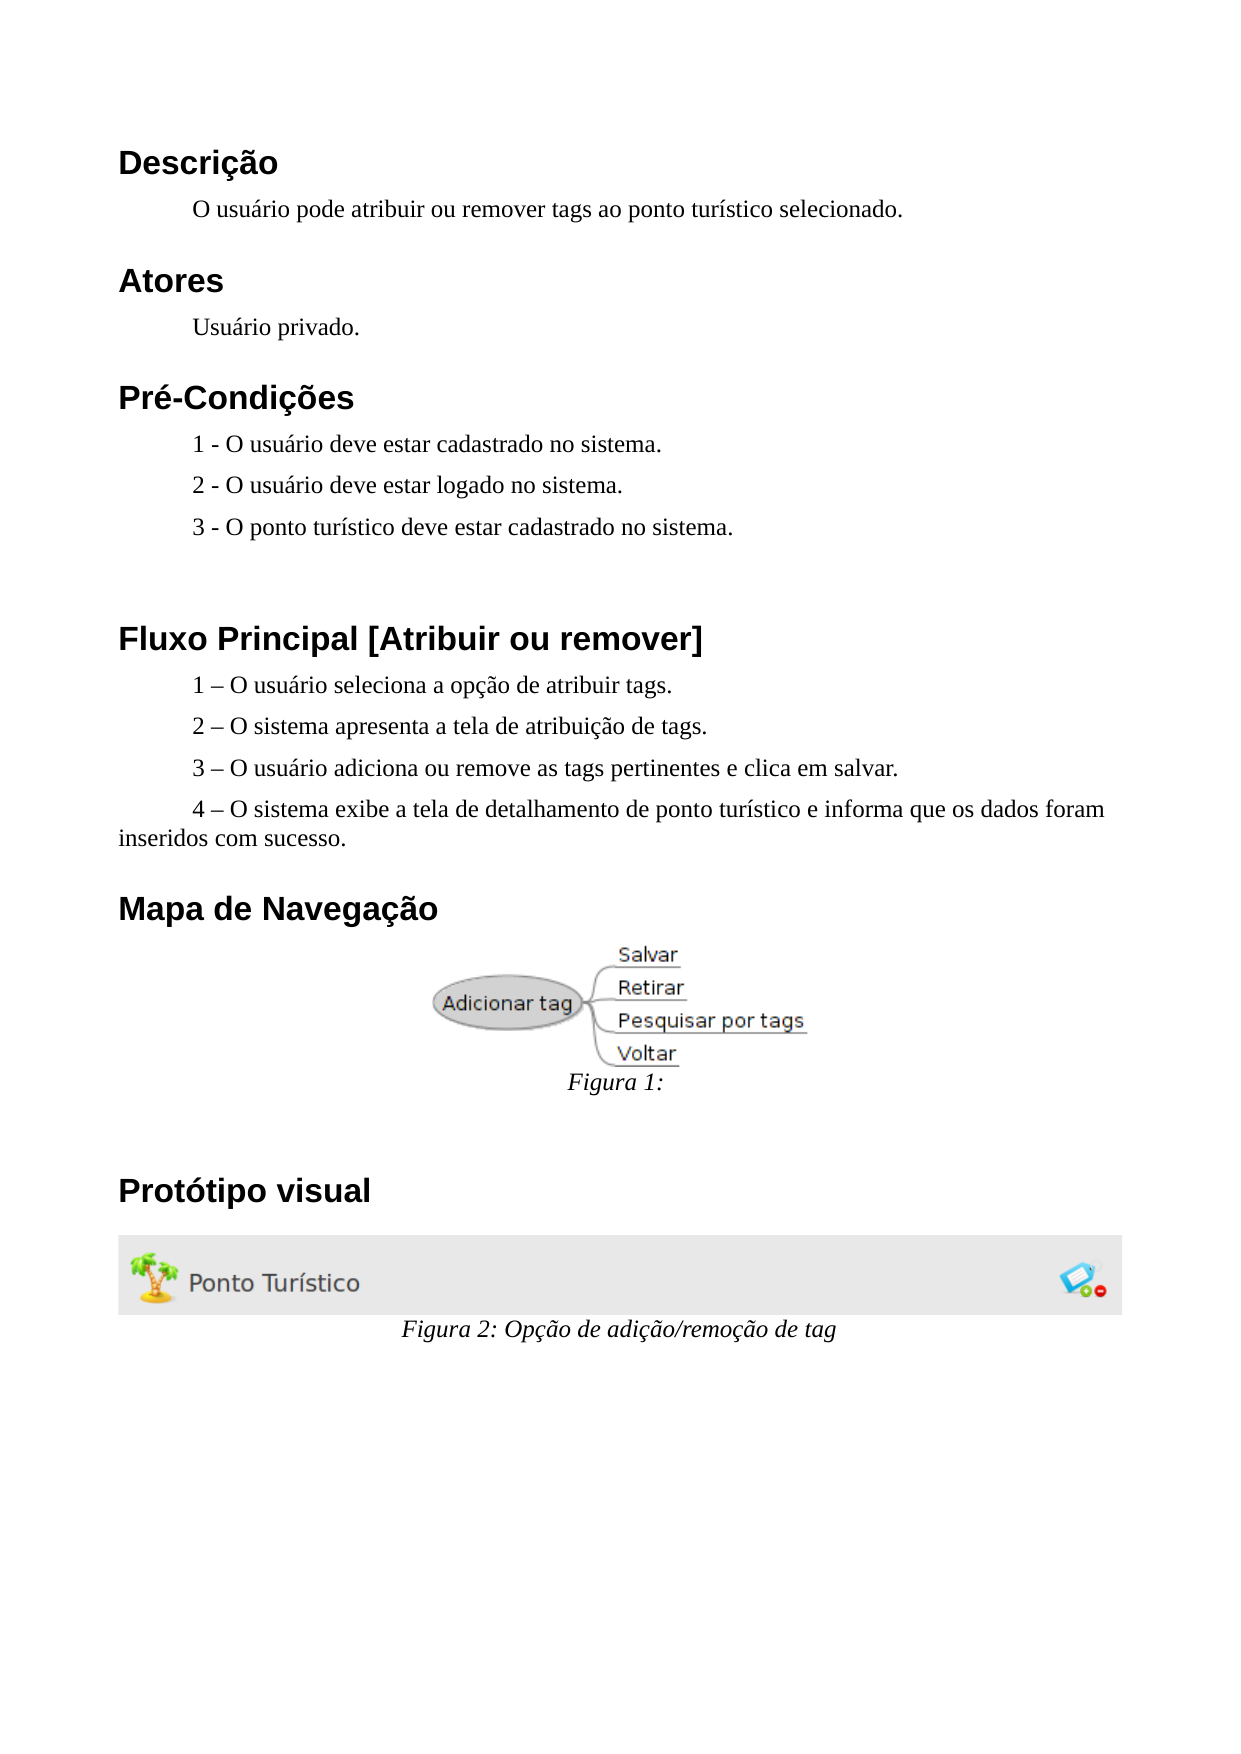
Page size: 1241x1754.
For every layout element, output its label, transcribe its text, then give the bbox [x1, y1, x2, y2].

text Figura 2: Opção de adição/remoção de tag [118, 1315, 1122, 1343]
subtitle Protótipo visual [118, 1171, 1122, 1210]
text Figura 1: [493, 1067, 747, 1095]
picture [432, 940, 808, 1067]
text 3 – O usuário adiciona ou remove as tags pertinentes e clica em salvar. [118, 753, 1122, 781]
text 2 - O usuário deve estar logado no sistema. [118, 470, 1122, 499]
subtitle Atores [118, 261, 1122, 299]
subtitle Descrição [118, 143, 1122, 182]
text Usuário privado. [118, 312, 1122, 340]
text 3 - O ponto turístico deve estar cadastrado no sistema. [118, 512, 1122, 540]
text O usuário pode atribuir ou remover tags ao ponto turístico selecionado. [118, 194, 1122, 223]
subtitle Fluxo Principal [Atribuir ou remover] [118, 619, 1122, 658]
subtitle Pré-Condições [118, 378, 1122, 417]
text 1 – O usuário seleciona a opção de atribuir tags. [118, 670, 1122, 699]
text 4 – O sistema exibe a tela de detalhamento de ponto turístico e informa que os dados foram inseridos com sucesso. [118, 794, 1122, 851]
picture [118, 1235, 1123, 1315]
text 2 – O sistema apresenta a tela de atribuição de tags. [118, 711, 1122, 740]
text 1 - O usuário deve estar cadastrado no sistema. [118, 429, 1122, 458]
subtitle Mapa de Navegação [118, 889, 1122, 928]
